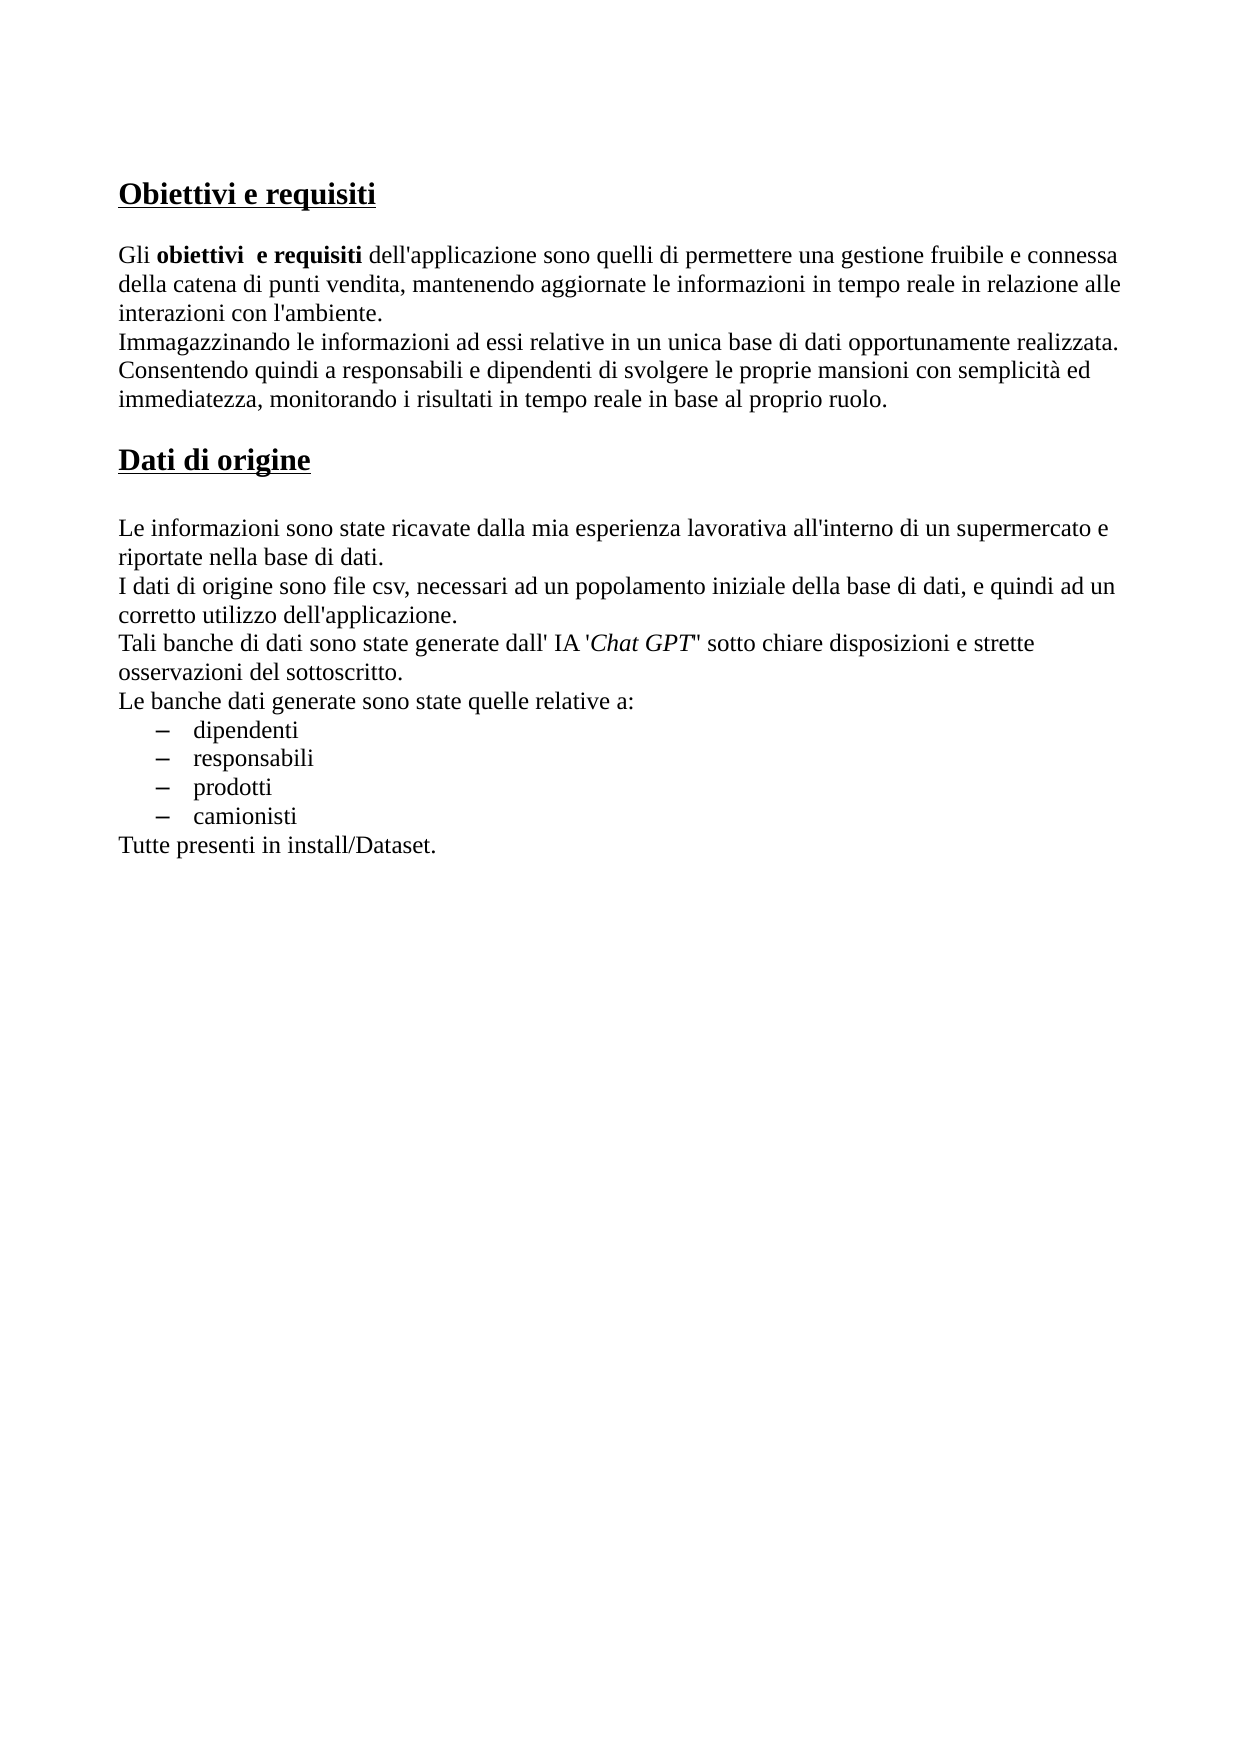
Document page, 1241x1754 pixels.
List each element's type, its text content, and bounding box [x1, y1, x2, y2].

text Tutte presenti in install/Dataset. [118, 830, 1122, 858]
list prodotti [156, 772, 1122, 801]
text I dati di origine sono file csv, necessari ad un popolamento iniziale della base di dati, e quindi ad un corretto utilizzo dell'applicazione. [118, 571, 1122, 628]
text Le banche dati generate sono state quelle relative a: [118, 686, 1122, 715]
list responsabili [156, 743, 1122, 772]
text Dati di origine [118, 442, 1122, 477]
text Gli obiettivi e requisiti dell'applicazione sono quelli di permettere una gestione fruibile e connessa della catena di punti vendita, mantenendo aggiornate le informazioni in tempo reale in relazione alle interazioni con l'ambiente. [118, 240, 1122, 327]
text Immagazzinando le informazioni ad essi relative in un unica base di dati opportunamente realizzata. [118, 327, 1122, 355]
text Consentendo quindi a responsabili e dipendenti di svolgere le proprie mansioni con semplicità ed immediatezza, monitorando i risultati in tempo reale in base al proprio ruolo. [118, 355, 1122, 413]
list camionisti [156, 801, 1122, 830]
text Obiettivi e requisiti [118, 176, 1122, 212]
text Tali banche di dati sono state generate dall' IA 'Chat GPT'' sotto chiare disposizioni e strette osservazioni del sottoscritto. [118, 628, 1122, 686]
text Le informazioni sono state ricavate dalla mia esperienza lavorativa all'interno di un supermercato e riportate nella base di dati. [118, 513, 1122, 571]
list dipendenti [156, 715, 1122, 743]
